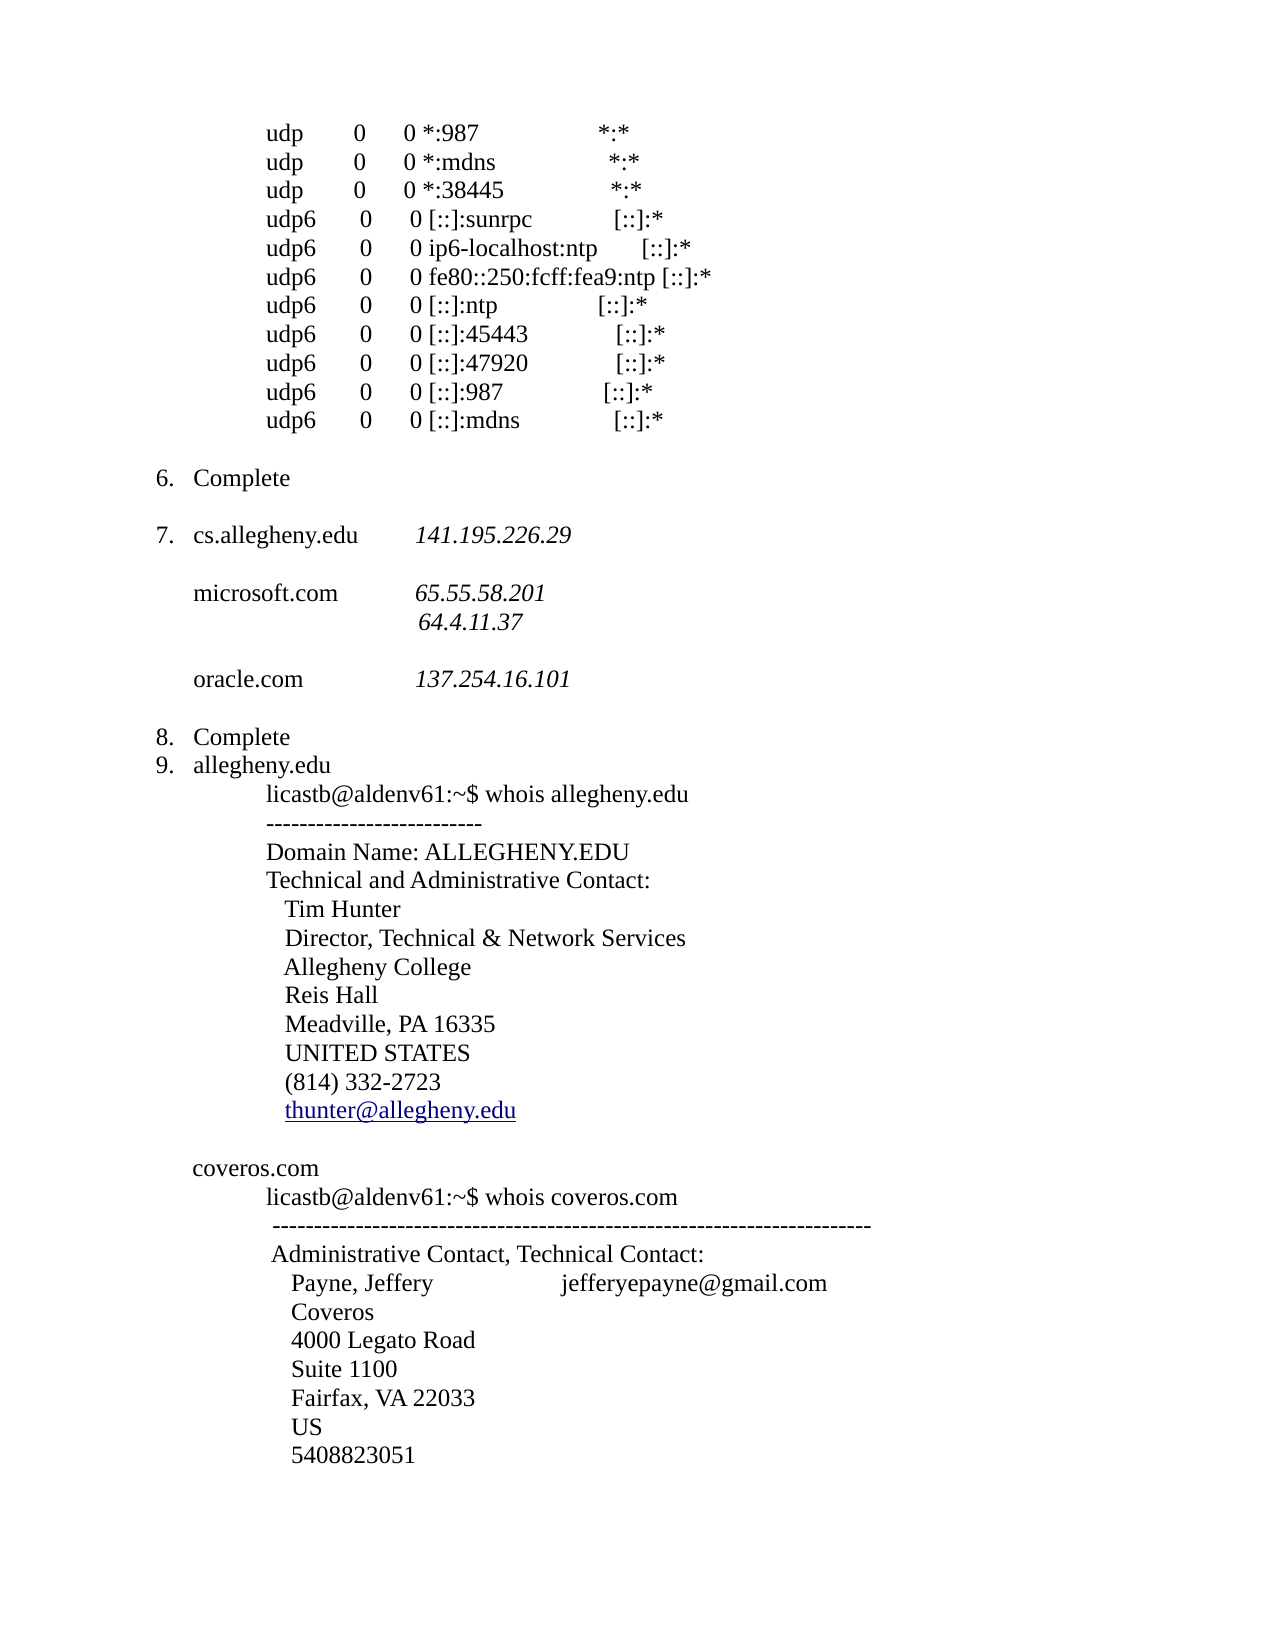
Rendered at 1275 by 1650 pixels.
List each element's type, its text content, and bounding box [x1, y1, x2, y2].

text -------------------------- [266, 808, 1157, 837]
text udp6 0 0 fe80::250:fcff:fea9:ntp [::]:* [266, 262, 1157, 291]
text udp6 0 0 ip6-localhost:ntp [::]:* [266, 233, 1157, 262]
text Director, Technical & Network Services [266, 923, 1157, 952]
text 5408823051 [266, 1441, 1157, 1469]
list 64.4.11.37 [381, 607, 1157, 636]
text Administrative Contact, Technical Contact: [266, 1239, 1157, 1268]
text udp 0 0 *:mdns *:* [266, 147, 1157, 176]
text Payne, Jeffery jefferyepayne@gmail.com [266, 1268, 1157, 1297]
text udp6 0 0 [::]:sunrpc [::]:* [266, 204, 1157, 233]
text udp 0 0 *:987 *:* [266, 118, 1157, 147]
list Complete [156, 722, 1157, 751]
text Domain Name: ALLEGHENY.EDU [266, 837, 1157, 866]
text Tim Hunter [266, 894, 1157, 923]
text US [266, 1412, 1157, 1441]
text Suite 1100 [266, 1354, 1157, 1383]
text udp 0 0 *:38445 *:* [266, 176, 1157, 204]
text Reis Hall [266, 981, 1157, 1009]
list microsoft.com 65.55.58.201 [156, 578, 1157, 607]
text licastb@aldenv61:~$ whois coveros.com [192, 1182, 1157, 1211]
text udp6 0 0 [::]:ntp [::]:* [266, 291, 1157, 319]
list allegheny.edu [156, 751, 1157, 779]
text Meadville, PA 16335 [266, 1009, 1157, 1038]
text Technical and Administrative Contact: [266, 866, 1157, 894]
text UNITED STATES [266, 1038, 1157, 1067]
list oracle.com 137.254.16.101 [156, 664, 1157, 693]
list cs.allegheny.edu 141.195.226.29 [156, 521, 1157, 549]
text Fairfax, VA 22033 [266, 1383, 1157, 1412]
text 4000 Legato Road [266, 1326, 1157, 1354]
text (814) 332-2723 [266, 1067, 1157, 1096]
text udp6 0 0 [::]:987 [::]:* [266, 377, 1157, 406]
text thunter@allegheny.edu [266, 1096, 1157, 1124]
text ------------------------------------------------------------------------ [266, 1211, 1157, 1239]
text coveros.com [118, 1153, 1157, 1182]
text udp6 0 0 [::]:mdns [::]:* [266, 406, 1157, 434]
text Coveros [266, 1297, 1157, 1326]
text udp6 0 0 [::]:45443 [::]:* [266, 319, 1157, 348]
text licastb@aldenv61:~$ whois allegheny.edu [266, 779, 1157, 808]
list Complete [156, 463, 1157, 492]
text udp6 0 0 [::]:47920 [::]:* [266, 348, 1157, 377]
text Allegheny College [266, 952, 1157, 981]
